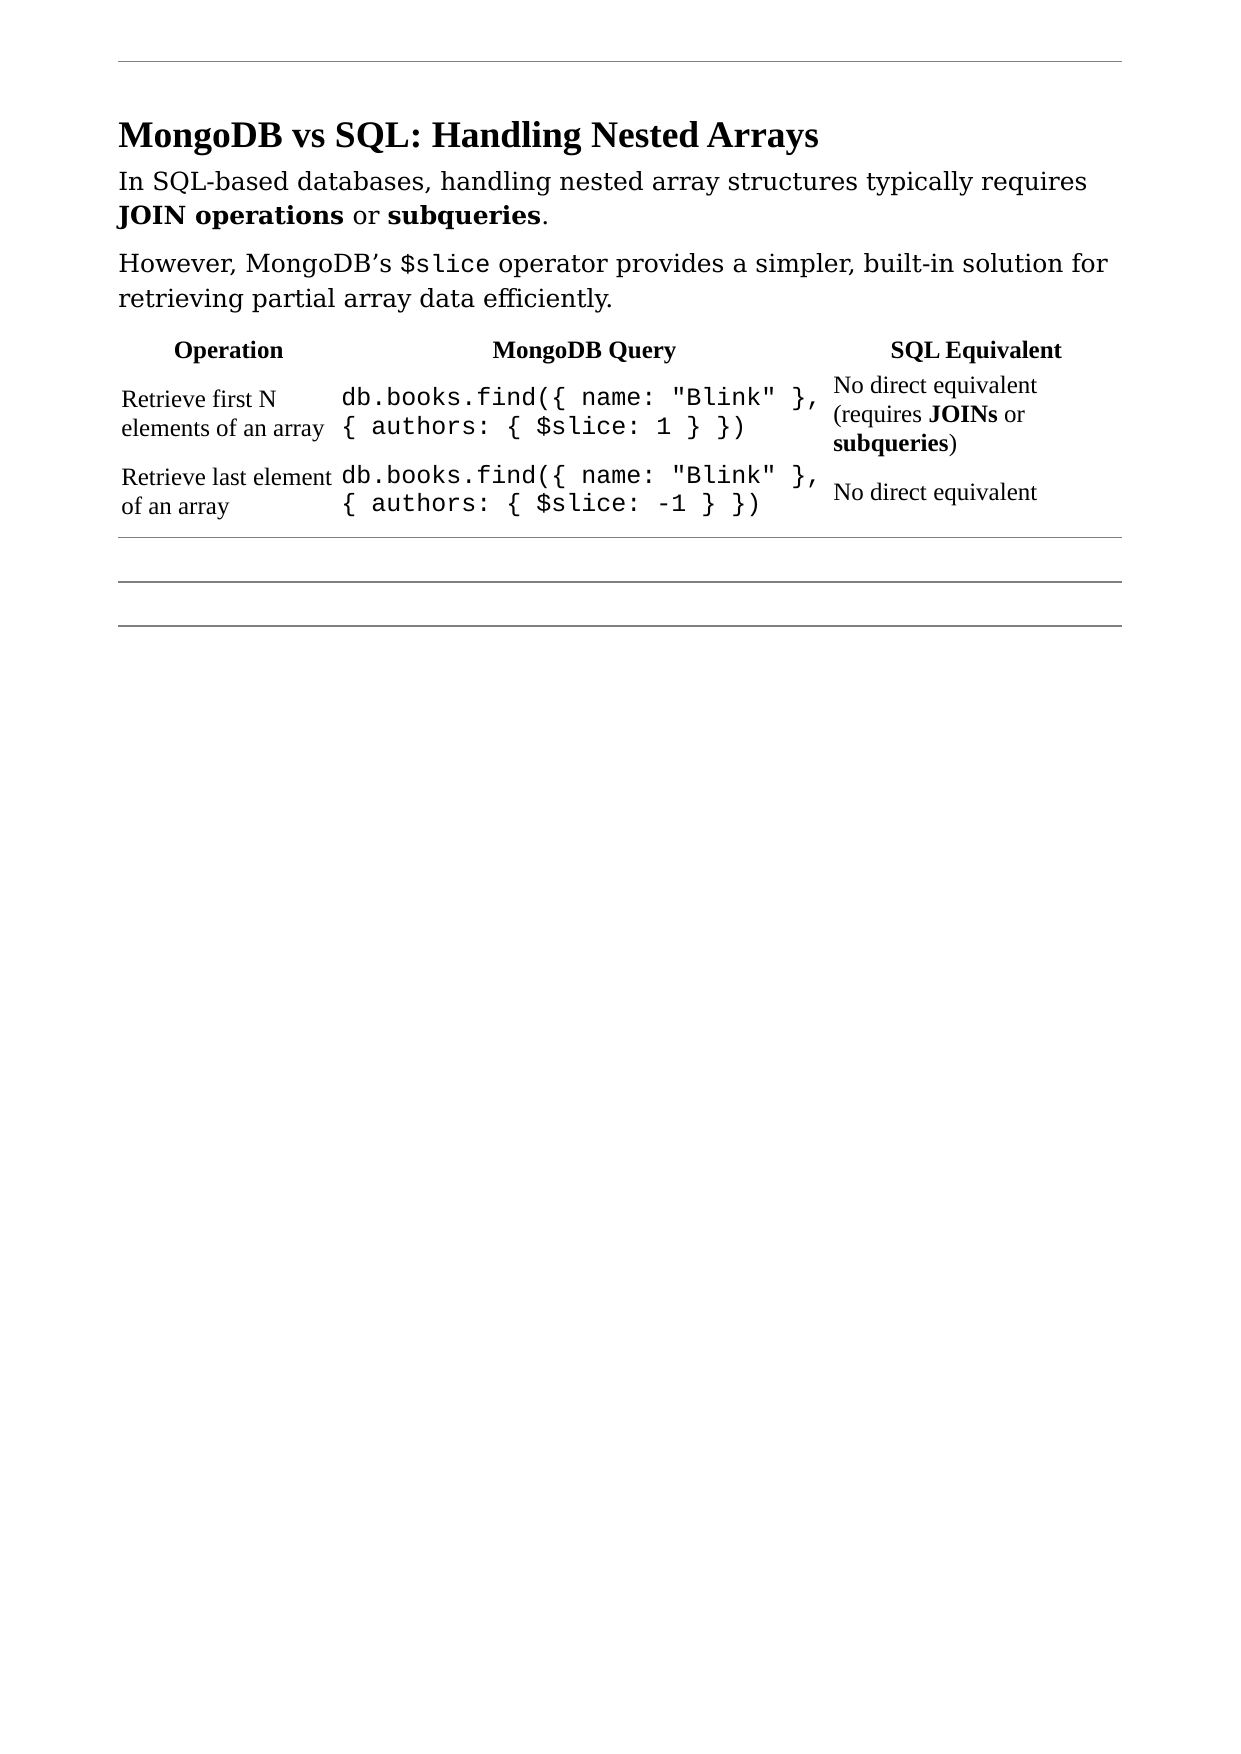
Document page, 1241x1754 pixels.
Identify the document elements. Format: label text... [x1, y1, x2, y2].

table_cell No direct equivalent (requires JOINs or subqueries) [830, 367, 1122, 459]
table_cell db.books.find({ name: "Blink" }, { authors: { $slice: -1 } }) [338, 459, 830, 523]
text However, MongoDB’s $slice operator provides a simpler, built-in solution for retrieving partial array data efficiently. [118, 249, 1122, 314]
table_cell Retrieve last element of an array [118, 459, 338, 523]
table_header Operation [118, 333, 338, 367]
table_cell db.books.find({ name: "Blink" }, { authors: { $slice: 1 } }) [338, 367, 830, 459]
table_cell Retrieve first N elements of an array [118, 367, 338, 459]
table_cell No direct equivalent [830, 459, 1122, 523]
text In SQL-based databases, handling nested array structures typically requires JOIN operations or subqueries. [118, 168, 1122, 231]
subtitle MongoDB vs SQL: Handling Nested Arrays [118, 112, 1122, 155]
table_header MongoDB Query [338, 333, 830, 367]
table_header SQL Equivalent [830, 333, 1122, 367]
